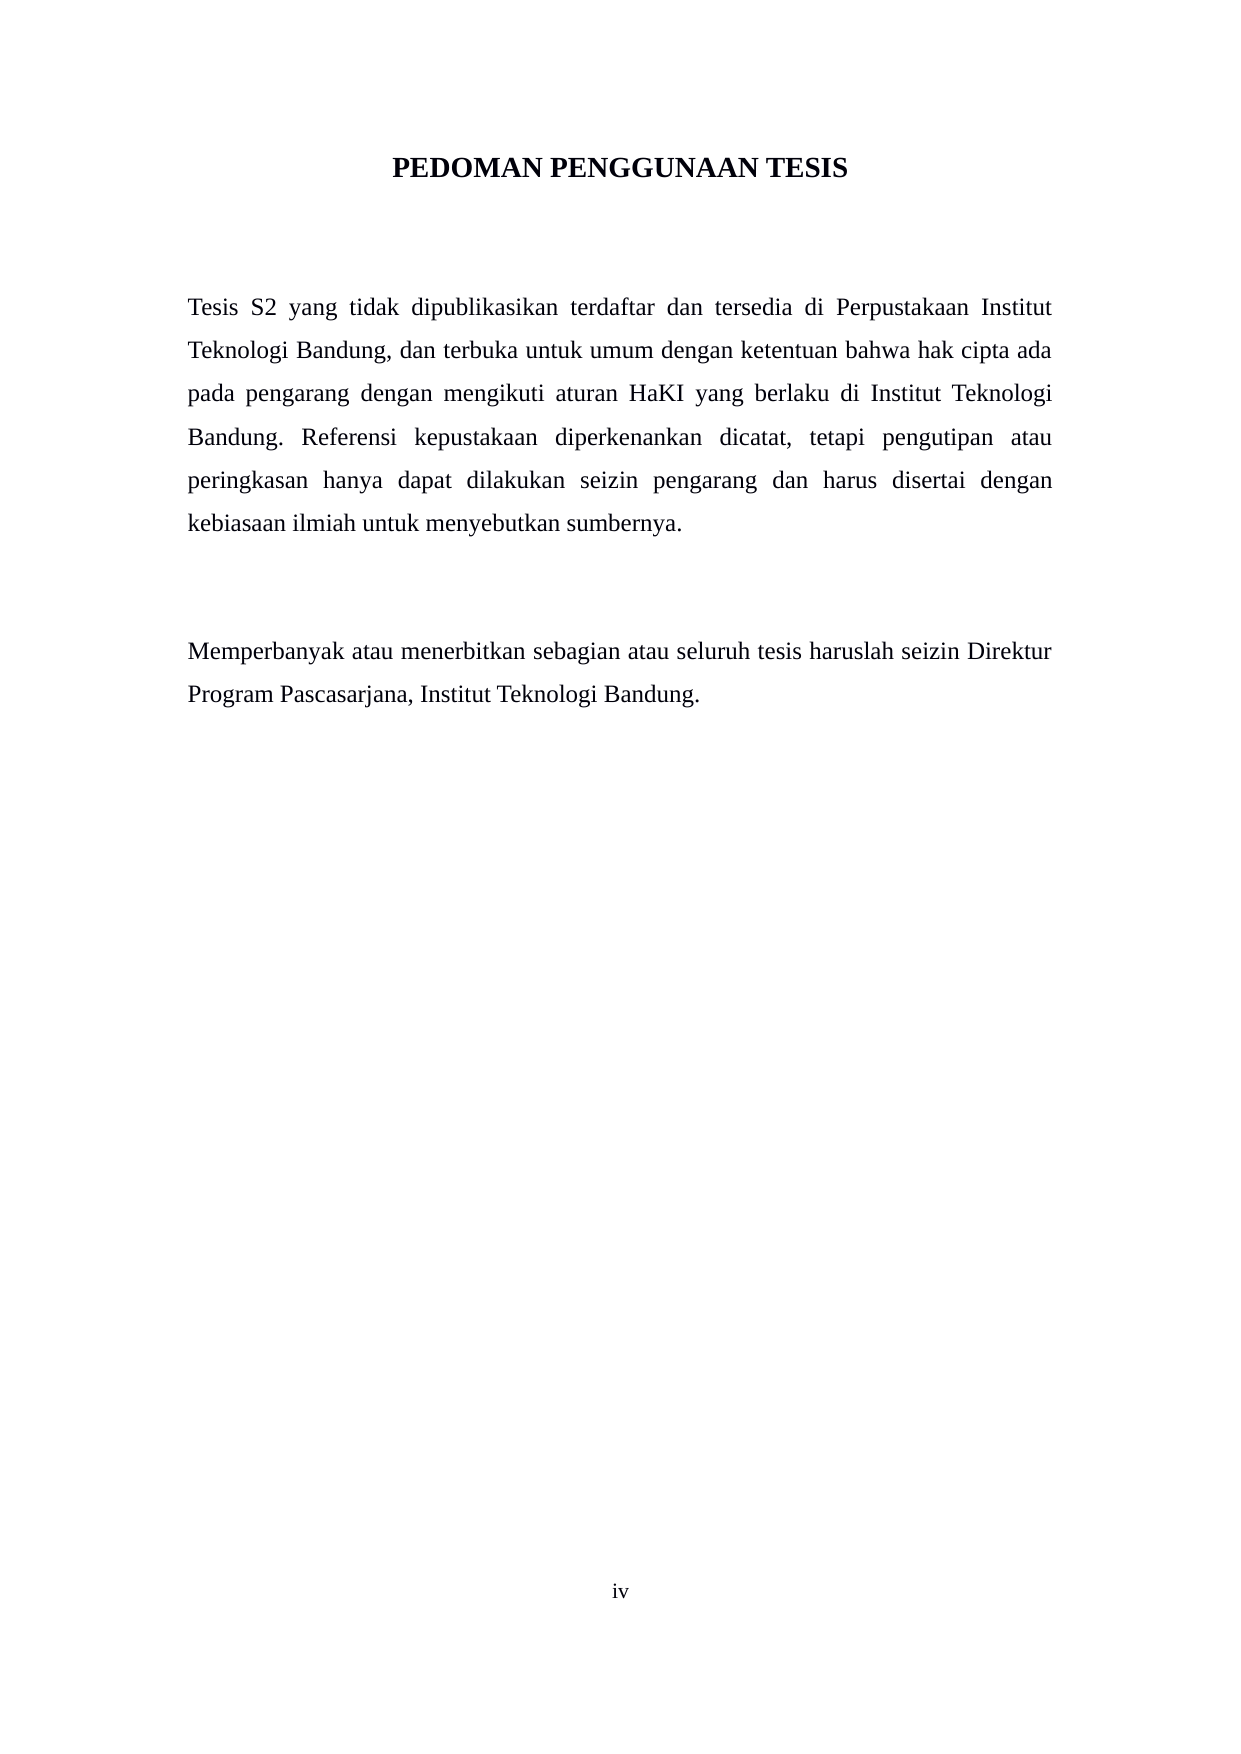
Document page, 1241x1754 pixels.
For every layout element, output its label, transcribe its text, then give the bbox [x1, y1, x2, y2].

text Memperbanyak atau menerbitkan sebagian atau seluruh tesis haruslah seizin Direktur Program Pascasarjana, Institut Teknologi Bandung. [187, 636, 1053, 708]
subtitle PEDOMAN PENGGUNAAN TESIS [187, 150, 1053, 183]
text Tesis S2 yang tidak dipublikasikan terdaftar dan tersedia di Perpustakaan Institut Teknologi Bandung, dan terbuka untuk umum dengan ketentuan bahwa hak cipta ada pada pengarang dengan mengikuti aturan HaKI yang berlaku di Institut Teknologi Bandung. Referensi kepustakaan diperkenankan dicatat, tetapi pengutipan atau peringkasan hanya dapat dilakukan seizin pengarang dan harus disertai dengan kebiasaan ilmiah untuk menyebutkan sumbernya. [187, 292, 1053, 537]
